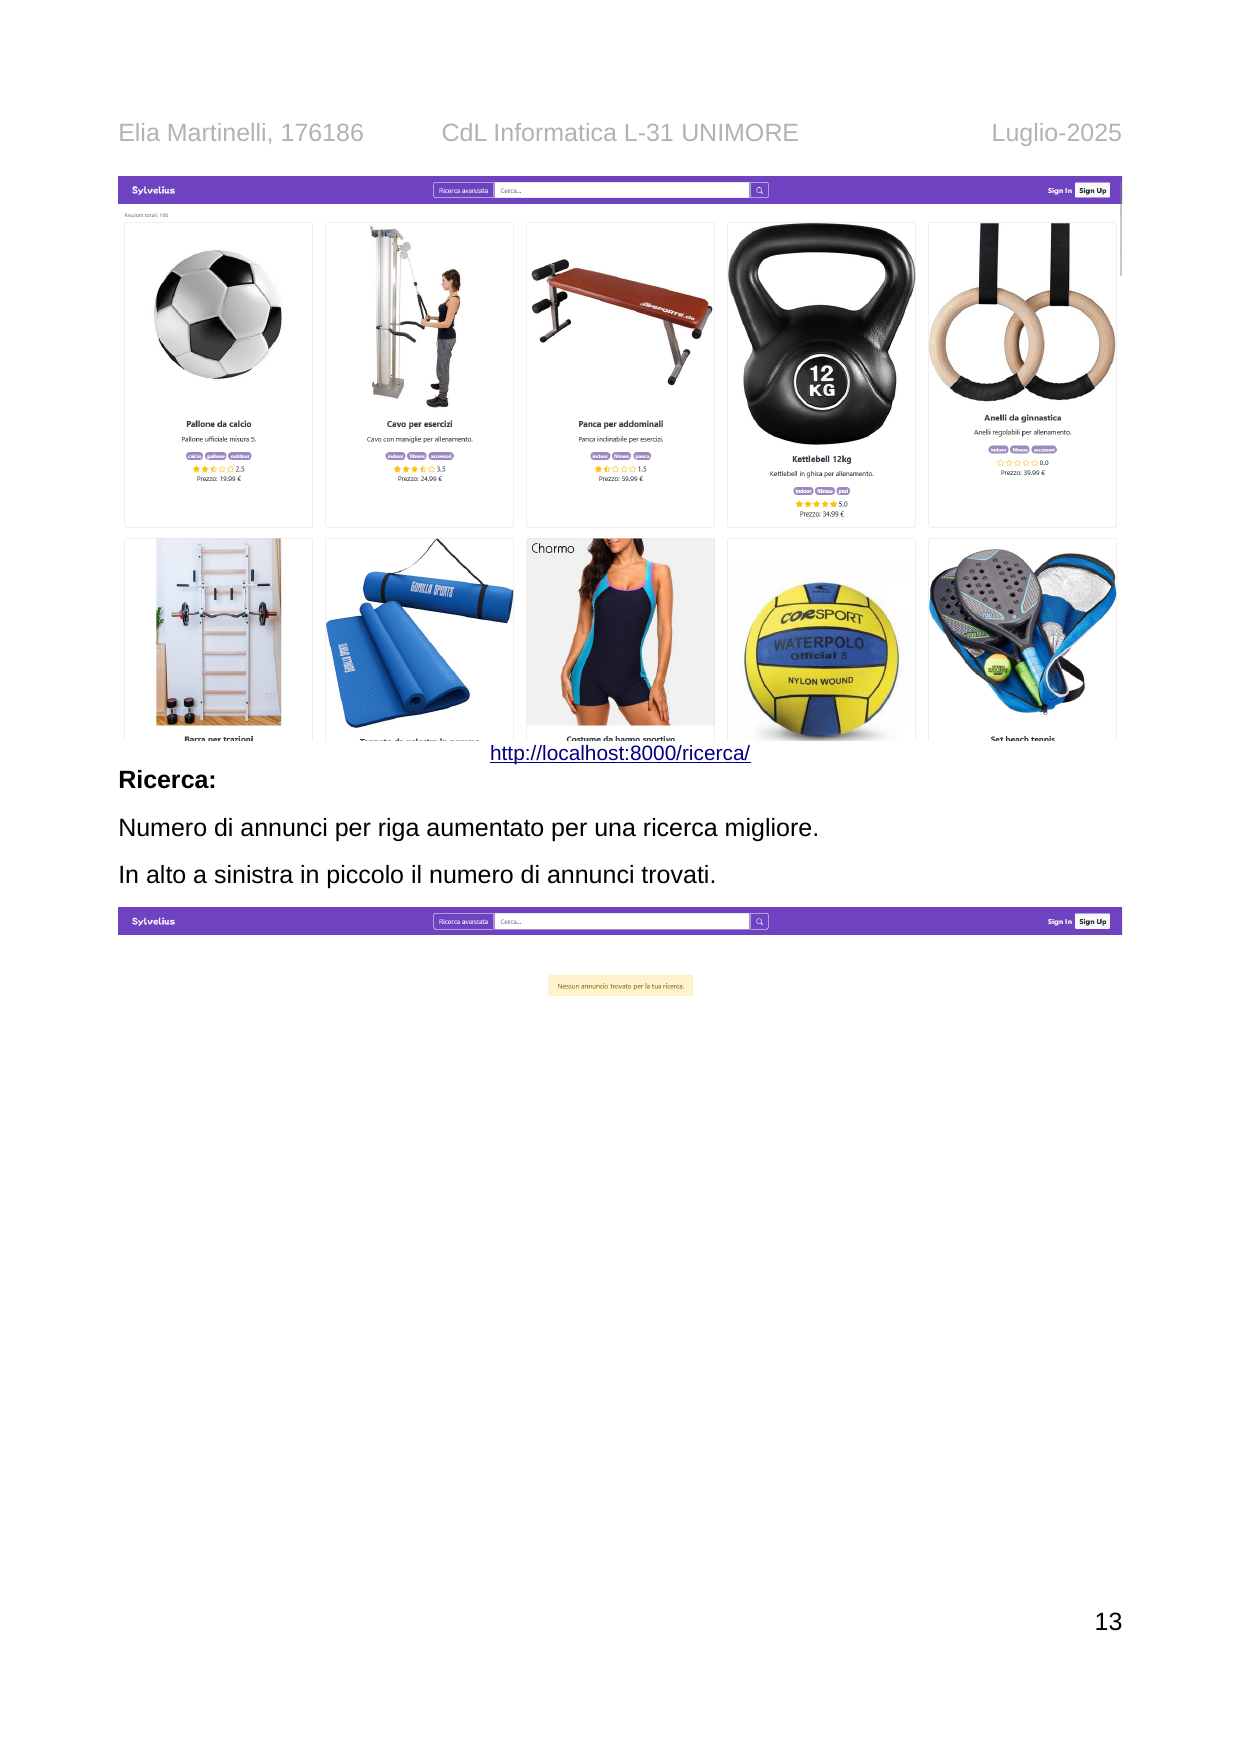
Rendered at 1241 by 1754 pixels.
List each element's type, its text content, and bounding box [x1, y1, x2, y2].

picture [118, 176, 1123, 741]
text In alto a sinistra in piccolo il numero di annunci trovati. [118, 860, 1122, 889]
text Ricerca: [118, 765, 1122, 794]
text Numero di annunci per riga aumentato per una ricerca migliore. [118, 813, 1122, 841]
text http://localhost:8000/ricerca/ [118, 741, 1122, 765]
picture [118, 907, 1123, 1473]
